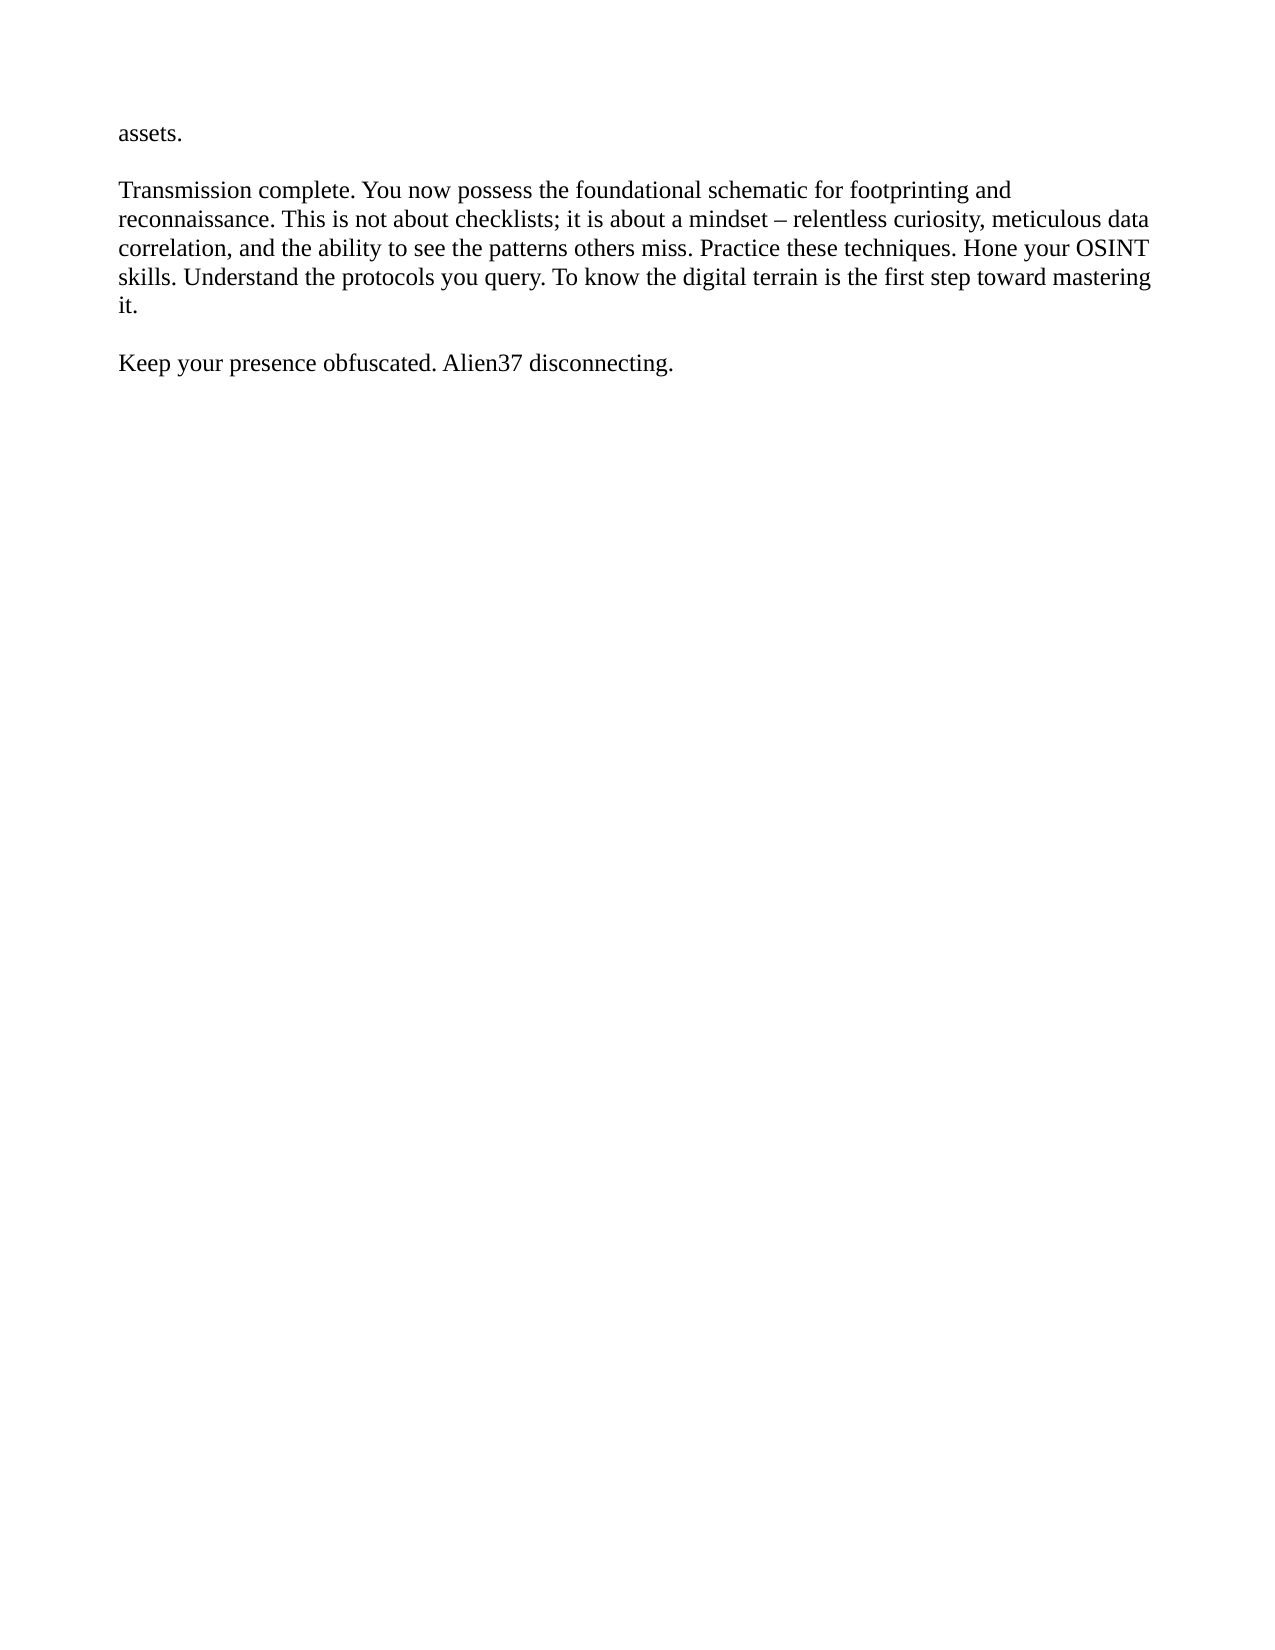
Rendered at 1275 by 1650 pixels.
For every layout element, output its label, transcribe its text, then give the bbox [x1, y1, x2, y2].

text Transmission complete. You now possess the foundational schematic for footprinting and reconnaissance. This is not about checklists; it is about a mindset – relentless curiosity, meticulous data correlation, and the ability to see the patterns others miss. Practice these techniques. Hone your OSINT skills. Understand the protocols you query. To know the digital terrain is the first step toward mastering it. [118, 176, 1157, 319]
text Keep your presence obfuscated. Alien37 disconnecting. [118, 348, 1157, 377]
text assets. [118, 118, 1157, 147]
